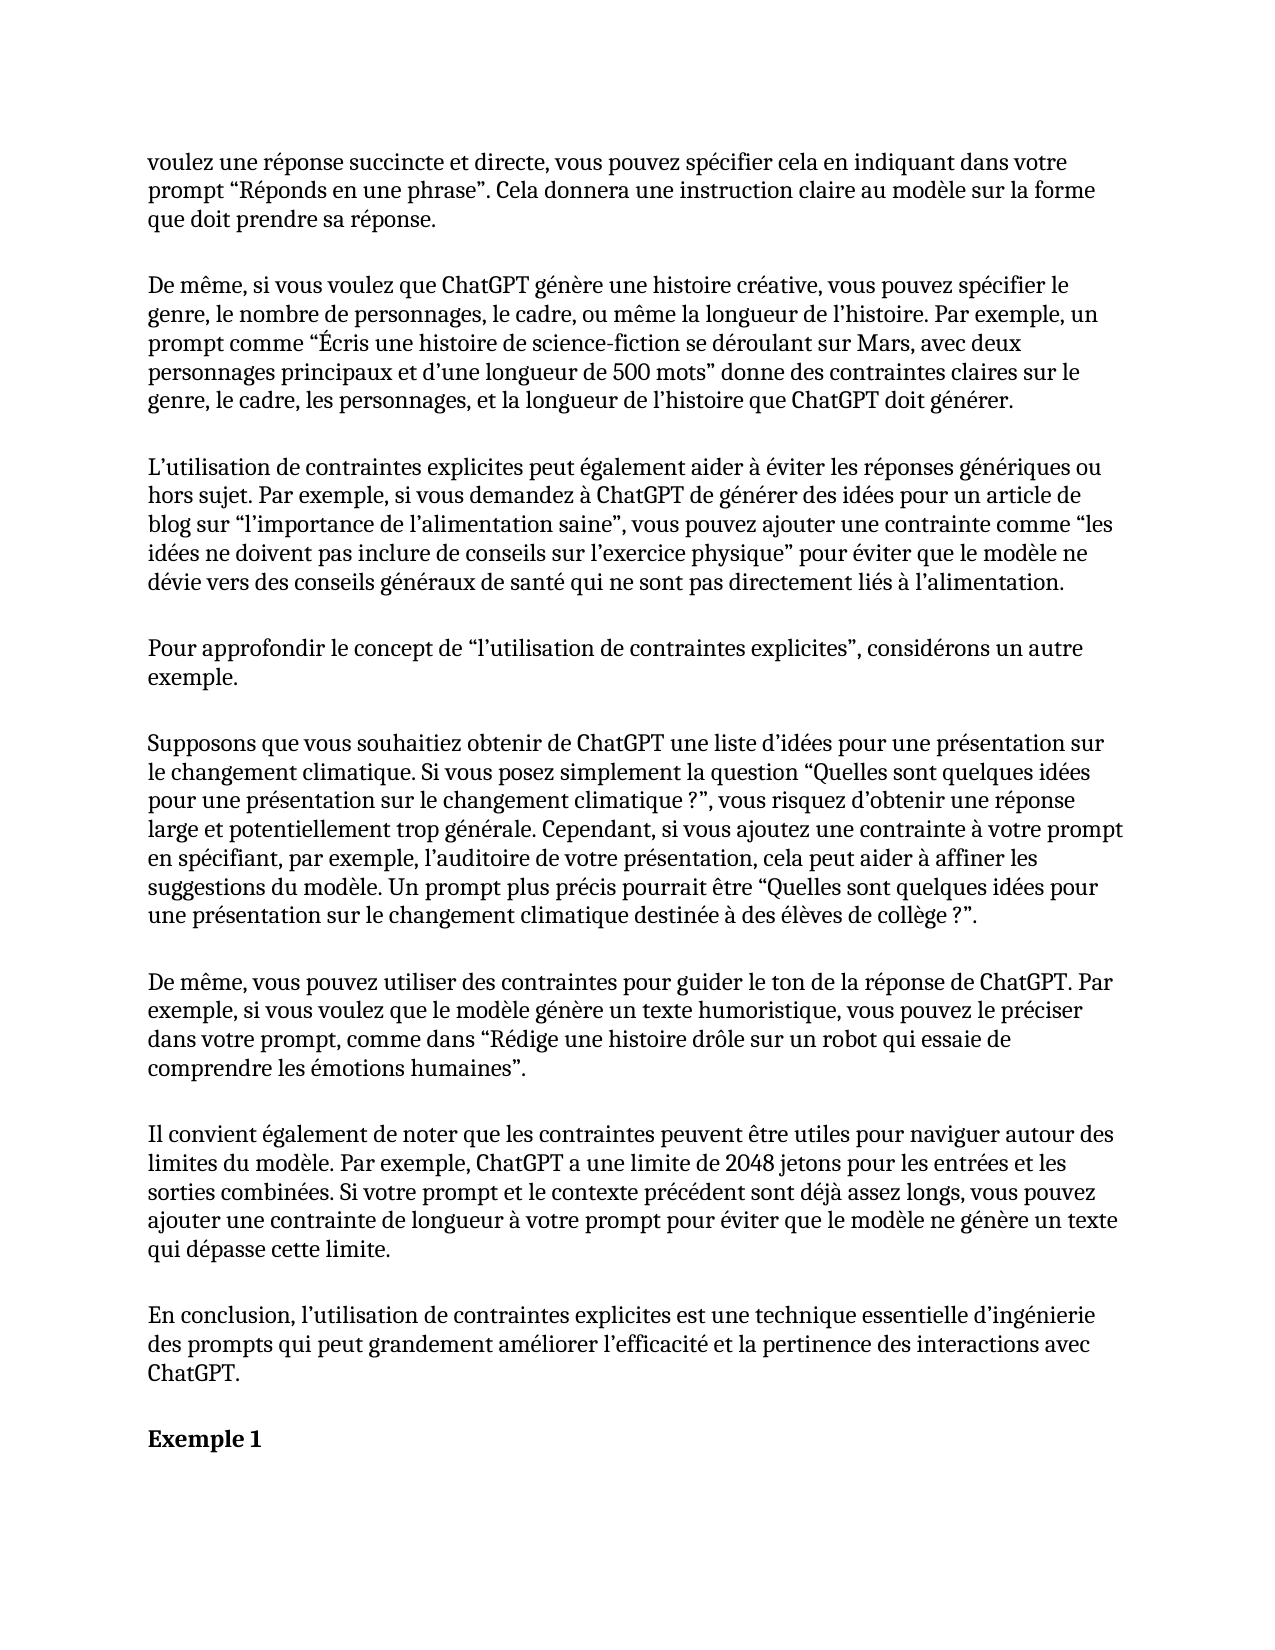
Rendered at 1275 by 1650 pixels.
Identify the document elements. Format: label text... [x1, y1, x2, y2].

text De même, si vous voulez que ChatGPT génère une histoire créative, vous pouvez spécifier le genre, le nombre de personnages, le cadre, ou même la longueur de l’histoire. Par exemple, un prompt comme “Écris une histoire de science-fiction se déroulant sur Mars, avec deux personnages principaux et d’une longueur de 500 mots” donne des contraintes claires sur le genre, le cadre, les personnages, et la longueur de l’histoire que ChatGPT doit générer. [148, 271, 1127, 415]
text Pour approfondir le concept de “l’utilisation de contraintes explicites”, considérons un autre exemple. [148, 634, 1127, 691]
text voulez une réponse succincte et directe, vous pouvez spécifier cela en indiquant dans votre prompt “Réponds en une phrase”. Cela donnera une instruction claire au modèle sur la forme que doit prendre sa réponse. [148, 148, 1127, 234]
text En conclusion, l’utilisation de contraintes explicites est une technique essentielle d’ingénierie des prompts qui peut grandement améliorer l’efficacité et la pertinence des interactions avec ChatGPT. [148, 1301, 1127, 1388]
text Il convient également de noter que les contraintes peuvent être utiles pour naviguer autour des limites du modèle. Par exemple, ChatGPT a une limite de 2048 jetons pour les entrées et les sorties combinées. Si votre prompt et le contexte précédent sont déjà assez longs, vous pouvez ajouter une contrainte de longueur à votre prompt pour éviter que le modèle ne génère un texte qui dépasse cette limite. [148, 1120, 1127, 1264]
text L’utilisation de contraintes explicites peut également aider à éviter les réponses génériques ou hors sujet. Par exemple, si vous demandez à ChatGPT de générer des idées pour un article de blog sur “l’importance de l’alimentation saine”, vous pouvez ajouter une contrainte comme “les idées ne doivent pas inclure de conseils sur l’exercice physique” pour éviter que le modèle ne dévie vers des conseils généraux de santé qui ne sont pas directement liés à l’alimentation. [148, 453, 1127, 596]
text De même, vous pouvez utiliser des contraintes pour guider le ton de la réponse de ChatGPT. Par exemple, si vous voulez que le modèle génère un texte humoristique, vous pouvez le préciser dans votre prompt, comme dans “Rédige une histoire drôle sur un robot qui essaie de comprendre les émotions humaines”. [148, 968, 1127, 1083]
text Exemple 1 [148, 1425, 1127, 1454]
text Supposons que vous souhaitiez obtenir de ChatGPT une liste d’idées pour une présentation sur le changement climatique. Si vous posez simplement la question “Quelles sont quelques idées pour une présentation sur le changement climatique ?”, vous risquez d’obtenir une réponse large et potentiellement trop générale. Cependant, si vous ajoutez une contrainte à votre prompt en spécifiant, par exemple, l’auditoire de votre présentation, cela peut aider à affiner les suggestions du modèle. Un prompt plus précis pourrait être “Quelles sont quelques idées pour une présentation sur le changement climatique destinée à des élèves de collège ?”. [148, 729, 1127, 930]
